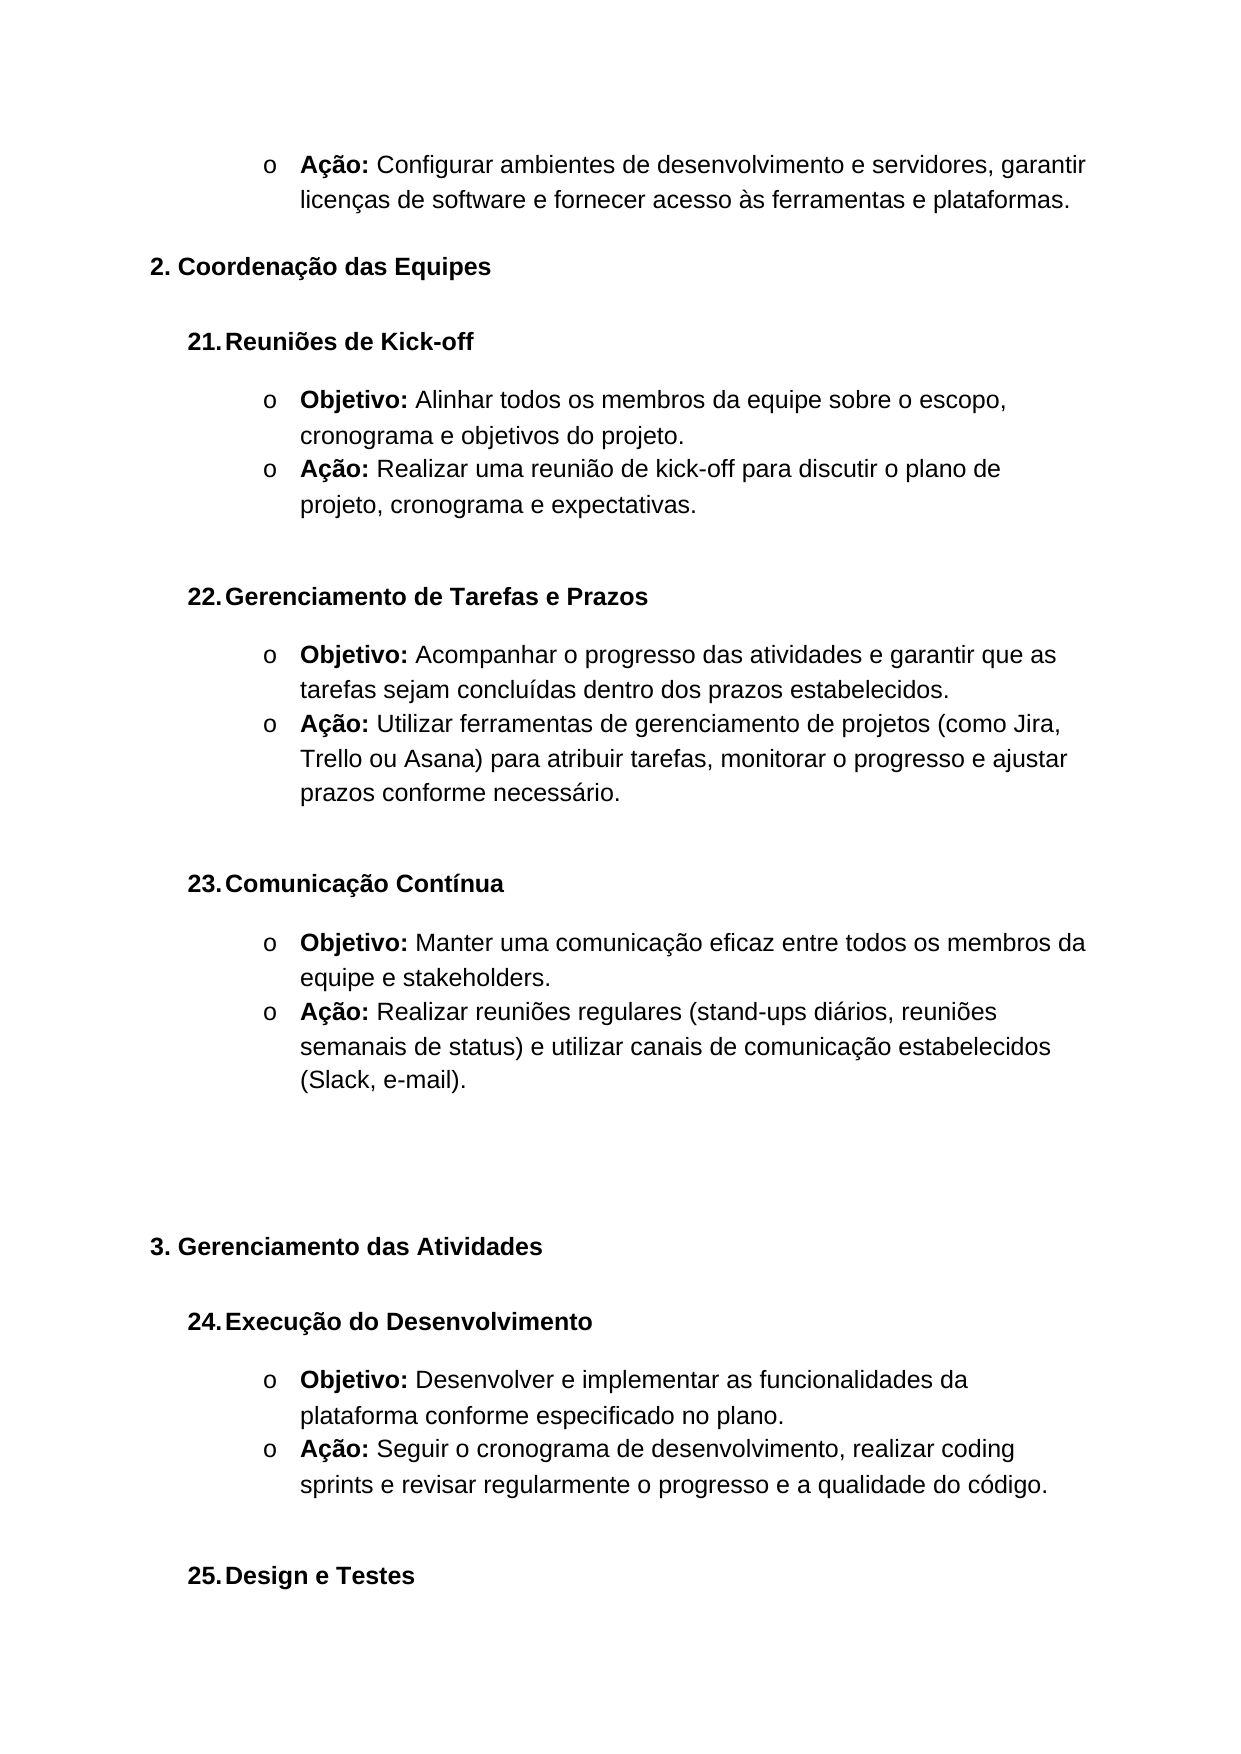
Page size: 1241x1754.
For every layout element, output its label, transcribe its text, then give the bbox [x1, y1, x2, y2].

list Design e Testes [187, 1561, 1090, 1590]
list Reuniões de Kick-off [187, 327, 1090, 356]
text 3. Gerenciamento das Atividades [150, 1232, 1090, 1261]
list Ação: Realizar uma reunião de kick-off para discutir o plano de projeto, cronograma e expectativas. [262, 454, 1090, 519]
list Ação: Utilizar ferramentas de gerenciamento de projetos (como Jira, Trello ou Asana) para atribuir tarefas, monitorar o progresso e ajustar prazos conforme necessário. [262, 709, 1090, 806]
list Objetivo: Acompanhar o progresso das atividades e garantir que as tarefas sejam concluídas dentro dos prazos estabelecidos. [262, 640, 1090, 704]
list Ação: Configurar ambientes de desenvolvimento e servidores, garantir licenças de software e fornecer acesso às ferramentas e plataformas. [262, 150, 1090, 214]
list Objetivo: Manter uma comunicação eficaz entre todos os membros da equipe e stakeholders. [262, 928, 1090, 992]
text 2. Coordenação das Equipes [150, 252, 1090, 281]
list Ação: Realizar reuniões regulares (stand-ups diários, reuniões semanais de status) e utilizar canais de comunicação estabelecidos (Slack, e-mail). [262, 996, 1090, 1094]
list Comunicação Contínua [187, 869, 1090, 898]
list Objetivo: Alinhar todos os membros da equipe sobre o escopo, cronograma e objetivos do projeto. [262, 386, 1090, 450]
list Ação: Seguir o cronograma de desenvolvimento, realizar coding sprints e revisar regularmente o progresso e a qualidade do código. [262, 1434, 1090, 1498]
list Objetivo: Desenvolver e implementar as funcionalidades da plataforma conforme especificado no plano. [262, 1365, 1090, 1429]
list Execução do Desenvolvimento [187, 1307, 1090, 1336]
list Gerenciamento de Tarefas e Prazos [187, 582, 1090, 610]
